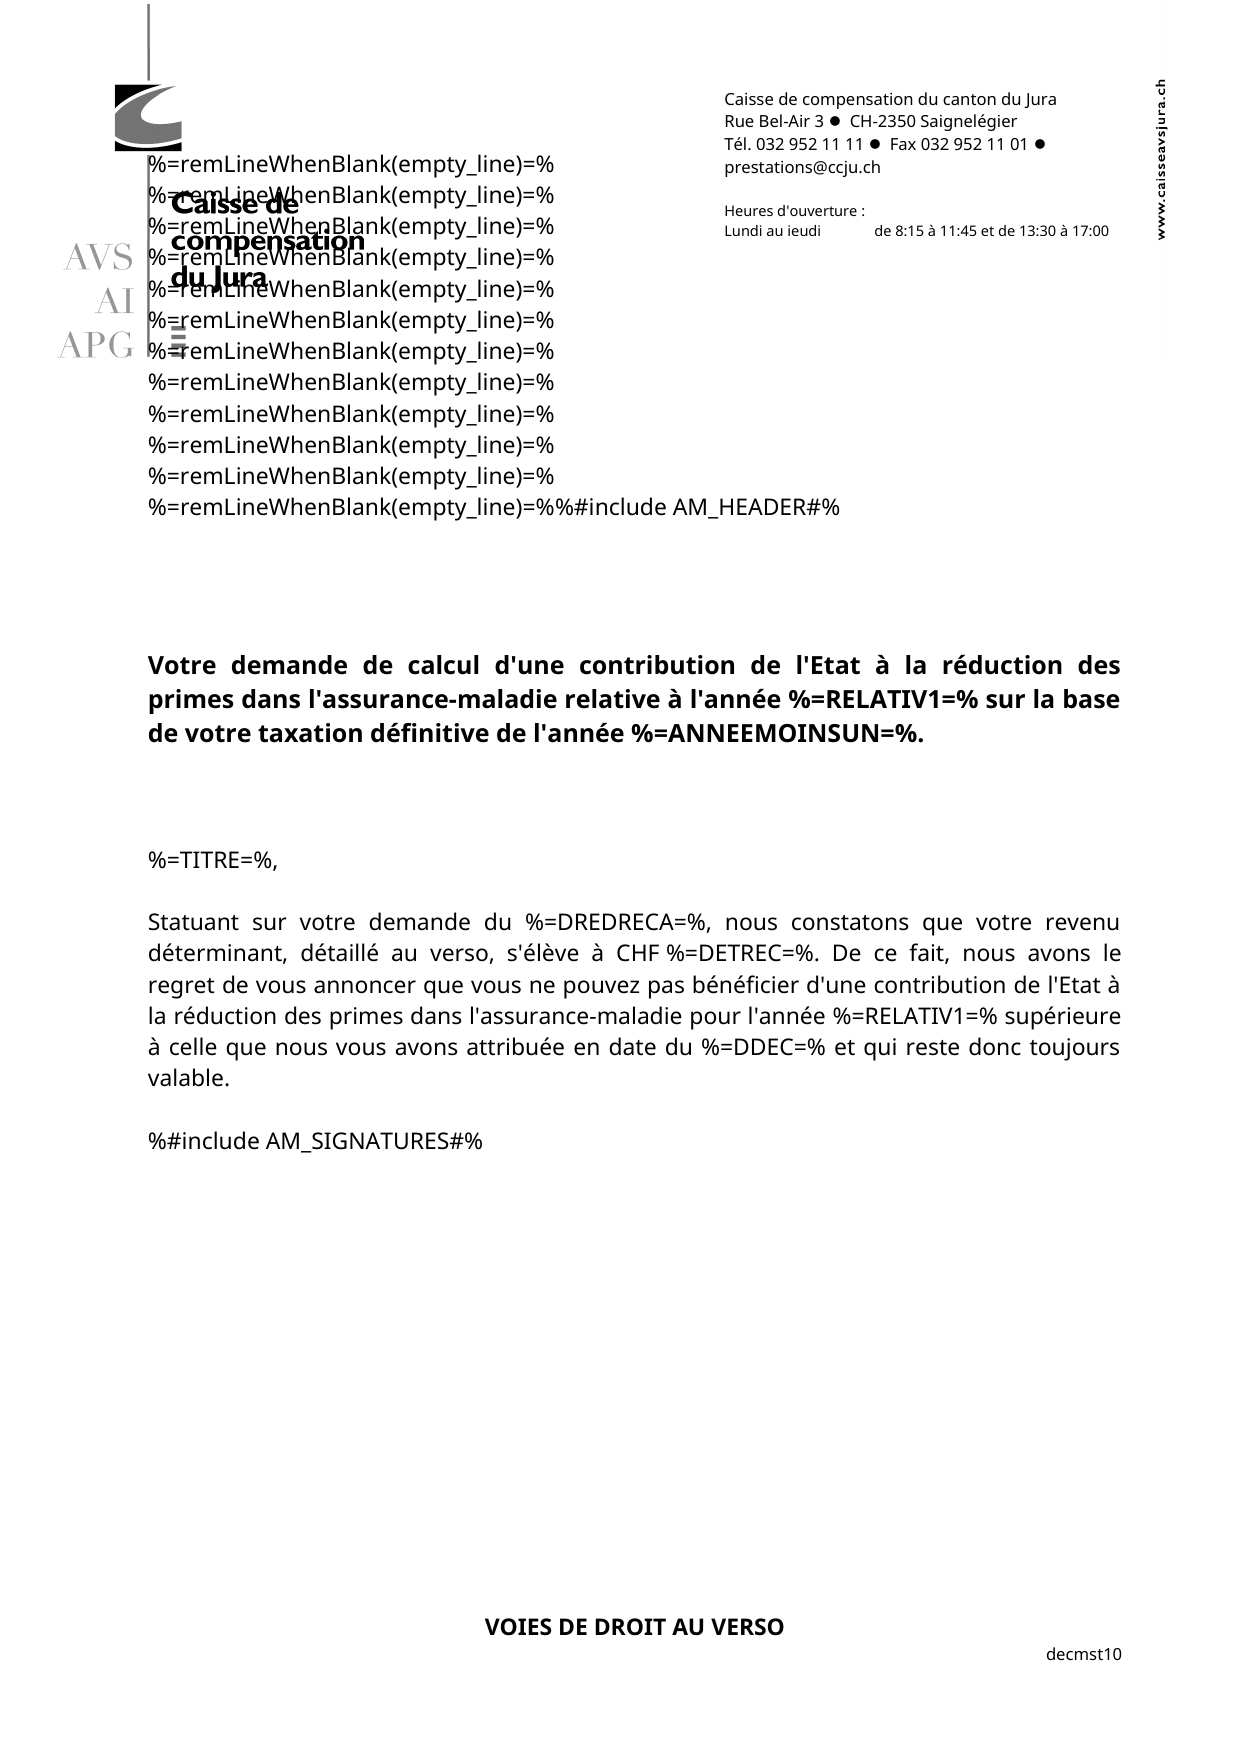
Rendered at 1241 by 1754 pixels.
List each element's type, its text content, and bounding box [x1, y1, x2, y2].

picture [335, 351, 342, 357]
text %=remLineWhenBlank(empty_line)=%%#include AM_HEADER#% [148, 491, 1122, 523]
picture [1155, 1, 1168, 358]
picture [214, 348, 220, 358]
text %=remLineWhenBlank(empty_line)=% [366, 179, 683, 210]
text %#include AM_SIGNATURES#% [148, 1125, 1122, 1156]
text %=remLineWhenBlank(empty_line)=% [366, 273, 1122, 304]
text Statuant sur votre demande du %=DREDRECA=%, nous constatons que votre revenu déterminant, détaillé au verso, s'élève à CHF %=DETREC=%. De ce fait, nous avons le regret de vous annoncer que vous ne pouvez pas bénéficier d'une contribution de l'Etat à la réduction des primes dans l'assurance-maladie pour l'année %=RELATIV1=% supérieure à celle que nous vous avons attribuée en date du %=DDEC=% et qui reste donc toujours valable. [148, 906, 1122, 1093]
text %=remLineWhenBlank(empty_line)=% [366, 210, 683, 241]
picture [321, 348, 327, 358]
picture [275, 346, 282, 358]
picture [206, 348, 212, 358]
text %=remLineWhenBlank(empty_line)=% [366, 241, 1122, 273]
text %=remLineWhenBlank(empty_line)=% [148, 460, 1122, 491]
text %=remLineWhenBlank(empty_line)=% [148, 335, 1122, 366]
text %=remLineWhenBlank(empty_line)=% [366, 304, 1122, 335]
text %=remLineWhenBlank(empty_line)=% [148, 429, 1122, 460]
text %=remLineWhenBlank(empty_line)=% [148, 398, 1122, 429]
picture [245, 348, 251, 358]
text %=TITRE=%, [148, 843, 1122, 875]
text Votre demande de calcul d'une contribution de l'Etat à la réduction des primes dans l'assurance-maladie relative à l'année %=RELATIV1=% sur la base de votre taxation définitive de l'année %=ANNEEMOINSUN=%. [148, 648, 1122, 750]
text %=remLineWhenBlank(empty_line)=% [148, 366, 1122, 398]
picture [56, 1, 365, 358]
text %=remLineWhenBlank(empty_line)=% [366, 148, 683, 179]
picture [335, 344, 342, 350]
picture [294, 348, 300, 358]
